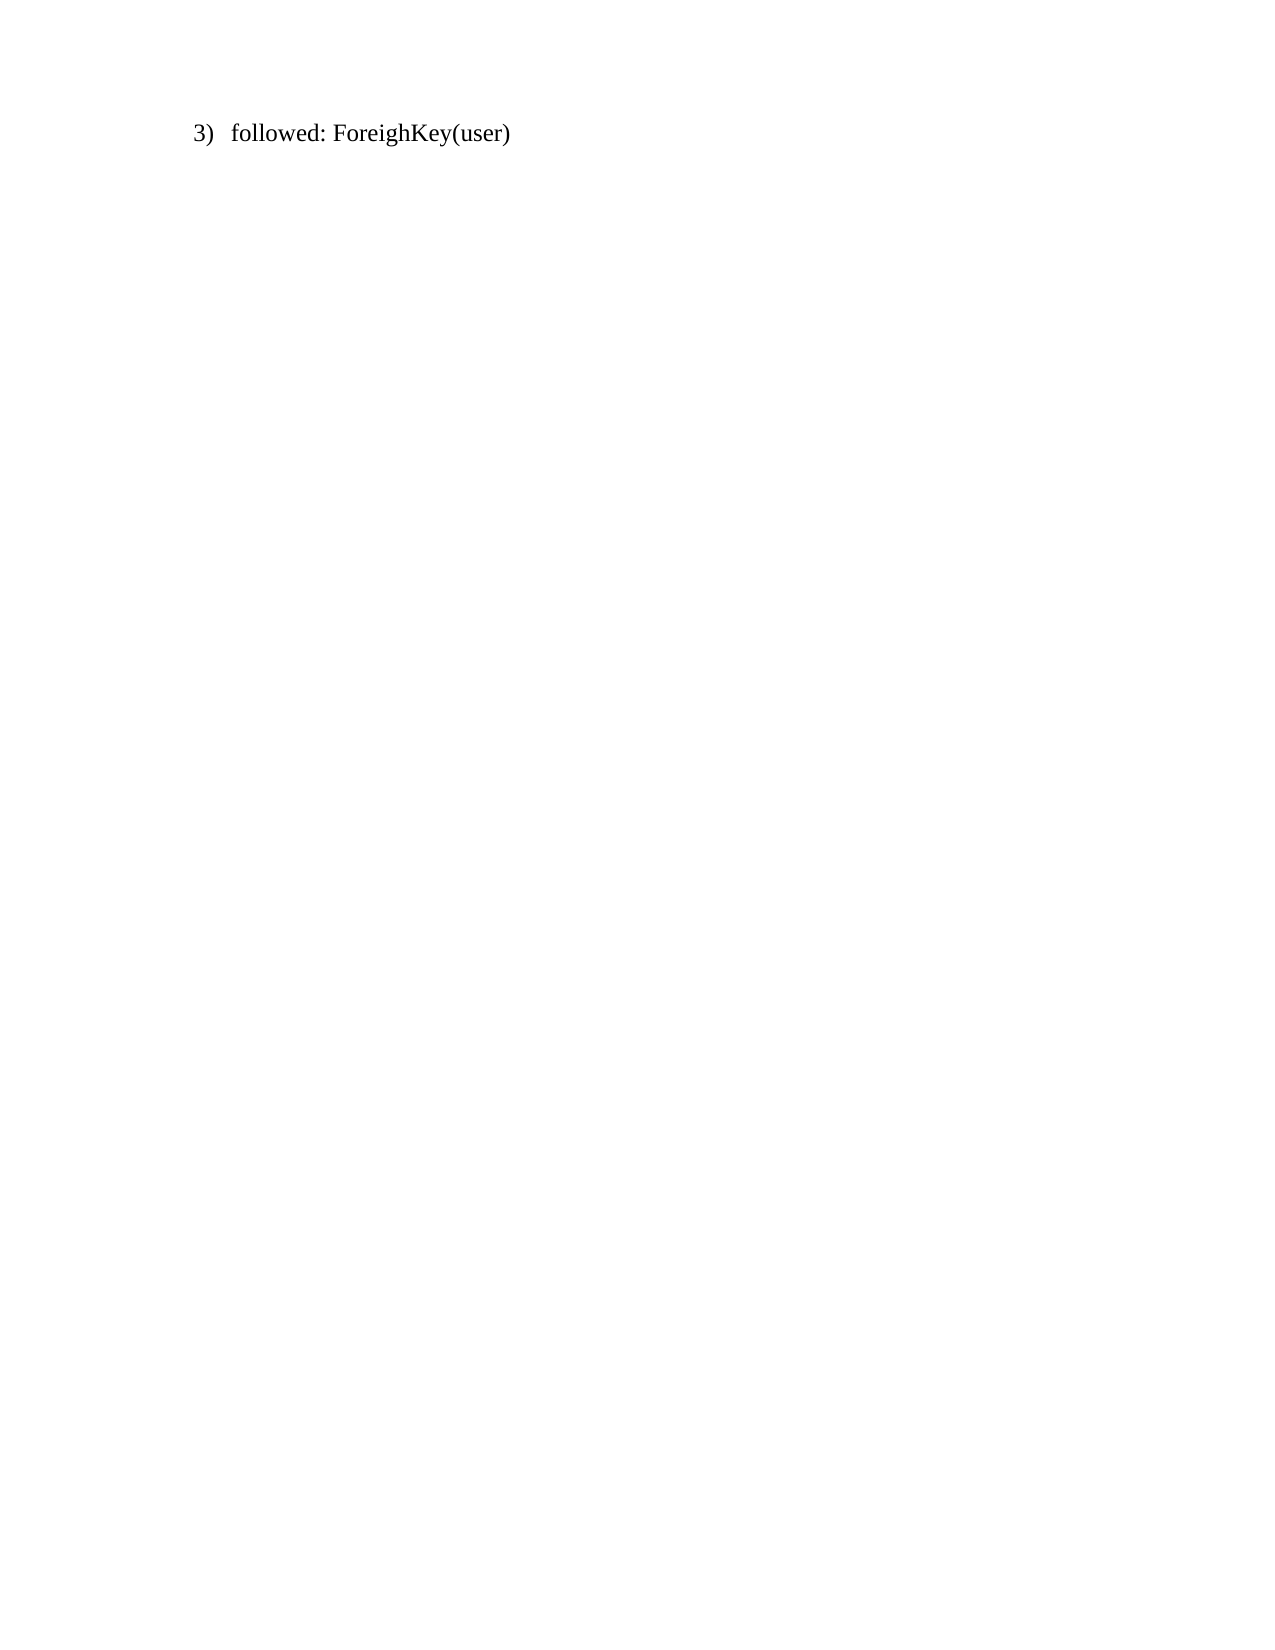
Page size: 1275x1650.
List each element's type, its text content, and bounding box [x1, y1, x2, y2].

list followed: ForeighKey(user) [193, 118, 1157, 147]
